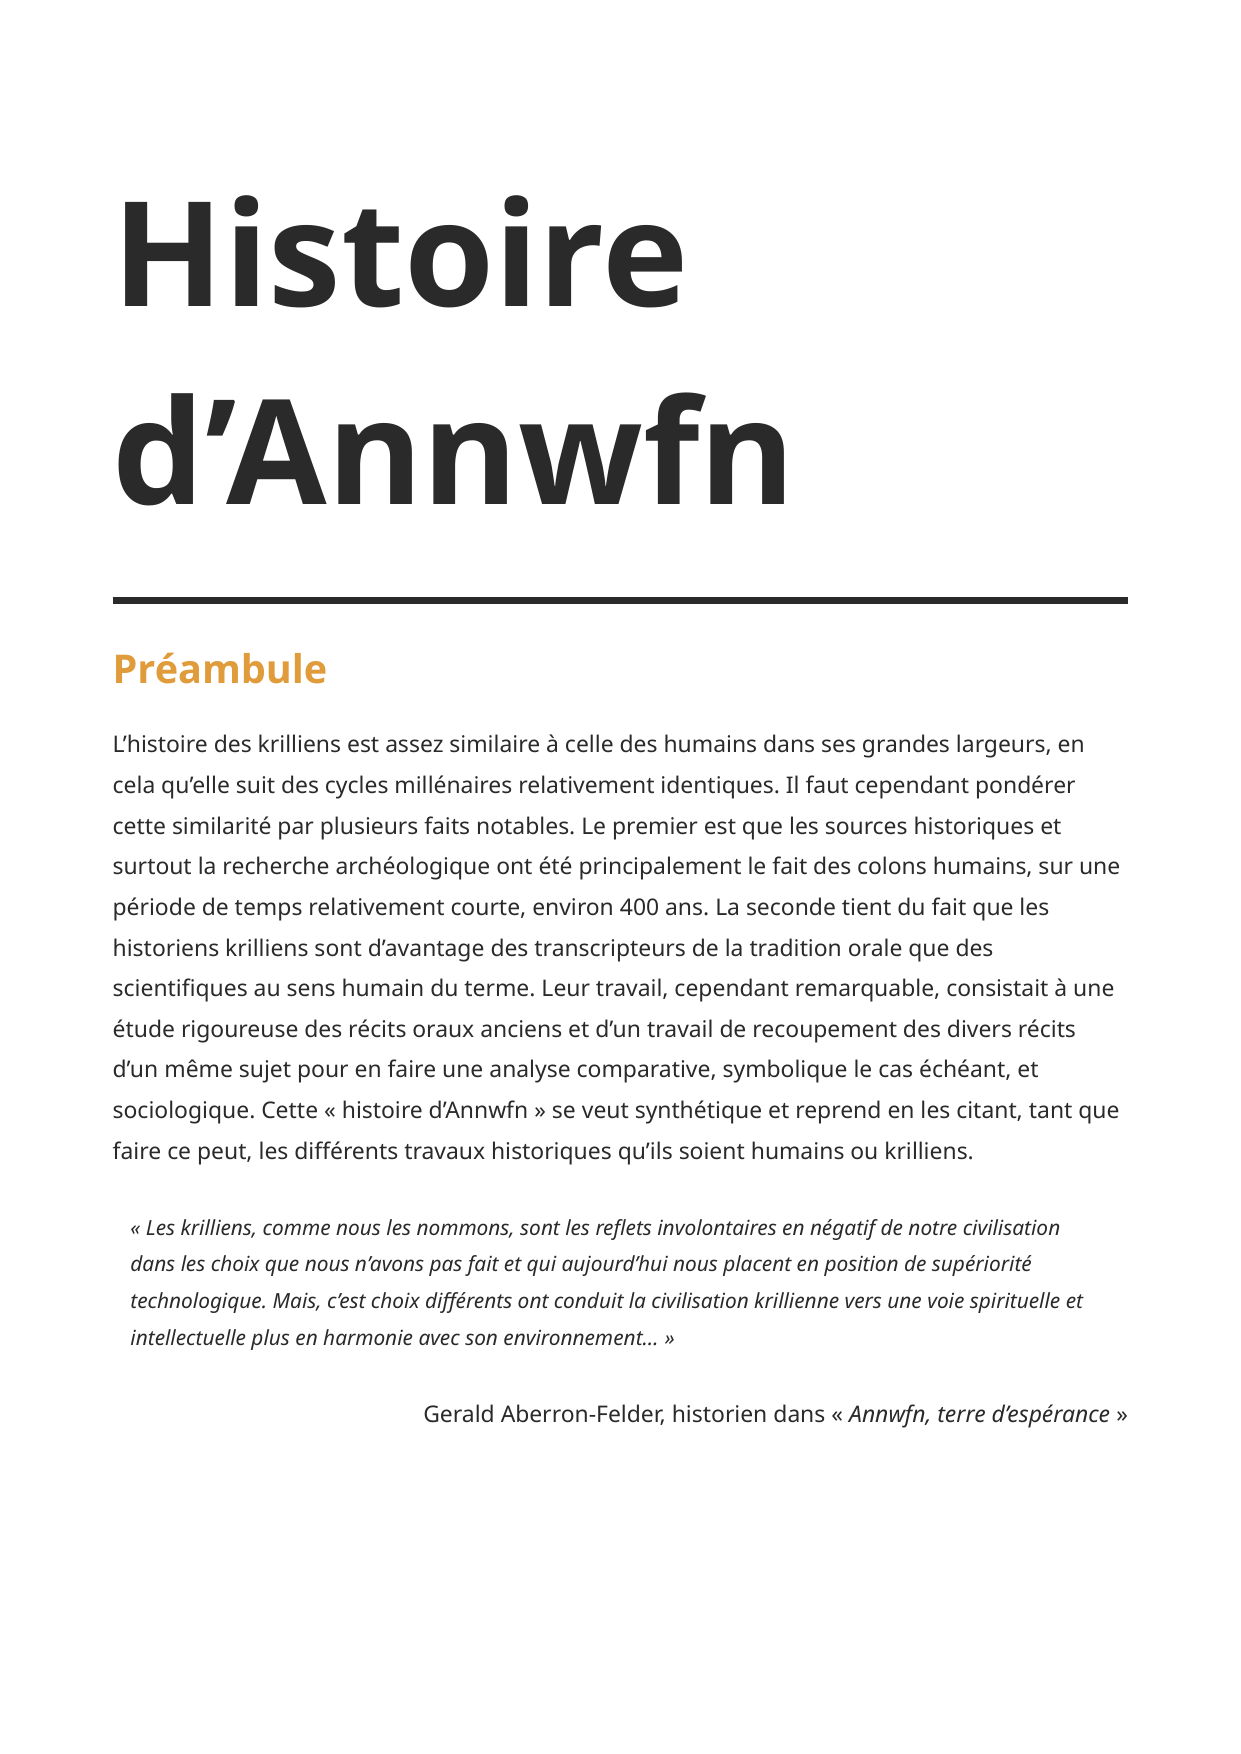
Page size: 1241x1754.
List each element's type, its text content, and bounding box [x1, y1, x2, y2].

text L’histoire des krilliens est assez similaire à celle des humains dans ses grandes largeurs, en cela qu’elle suit des cycles millénaires relativement identiques. Il faut cependant pondérer cette similarité par plusieurs faits notables. Le premier est que les sources historiques et surtout la recherche archéologique ont été principalement le fait des colons humains, sur une période de temps relativement courte, environ 400 ans. La seconde tient du fait que les historiens krilliens sont d’avantage des transcripteurs de la tradition orale que des scientifiques au sens humain du terme. Leur travail, cependant remarquable, consistait à une étude rigoureuse des récits oraux anciens et d’un travail de recoupement des divers récits d’un même sujet pour en faire une analyse comparative, symbolique le cas échéant, et sociologique. Cette « histoire d’Annwfn » se veut synthétique et reprend en les citant, tant que faire ce peut, les différents travaux historiques qu’ils soient humains ou krilliens. [112, 728, 1128, 1166]
text « Les krilliens, comme nous les nommons, sont les reflets involontaires en négatif de notre civilisation dans les choix que nous n’avons pas fait et qui aujourd’hui nous placent en position de supériorité technologique. Mais, c’est choix différents ont conduit la civilisation krillienne vers une voie spirituelle et intellectuelle plus en harmonie avec son environnement… » [130, 1213, 1110, 1352]
title Histoire d’Annwfn [112, 150, 1128, 547]
subtitle Préambule [112, 598, 1128, 695]
text Gerald Aberron-Felder, historien dans « Annwfn, terre d’espérance » [112, 1398, 1128, 1429]
